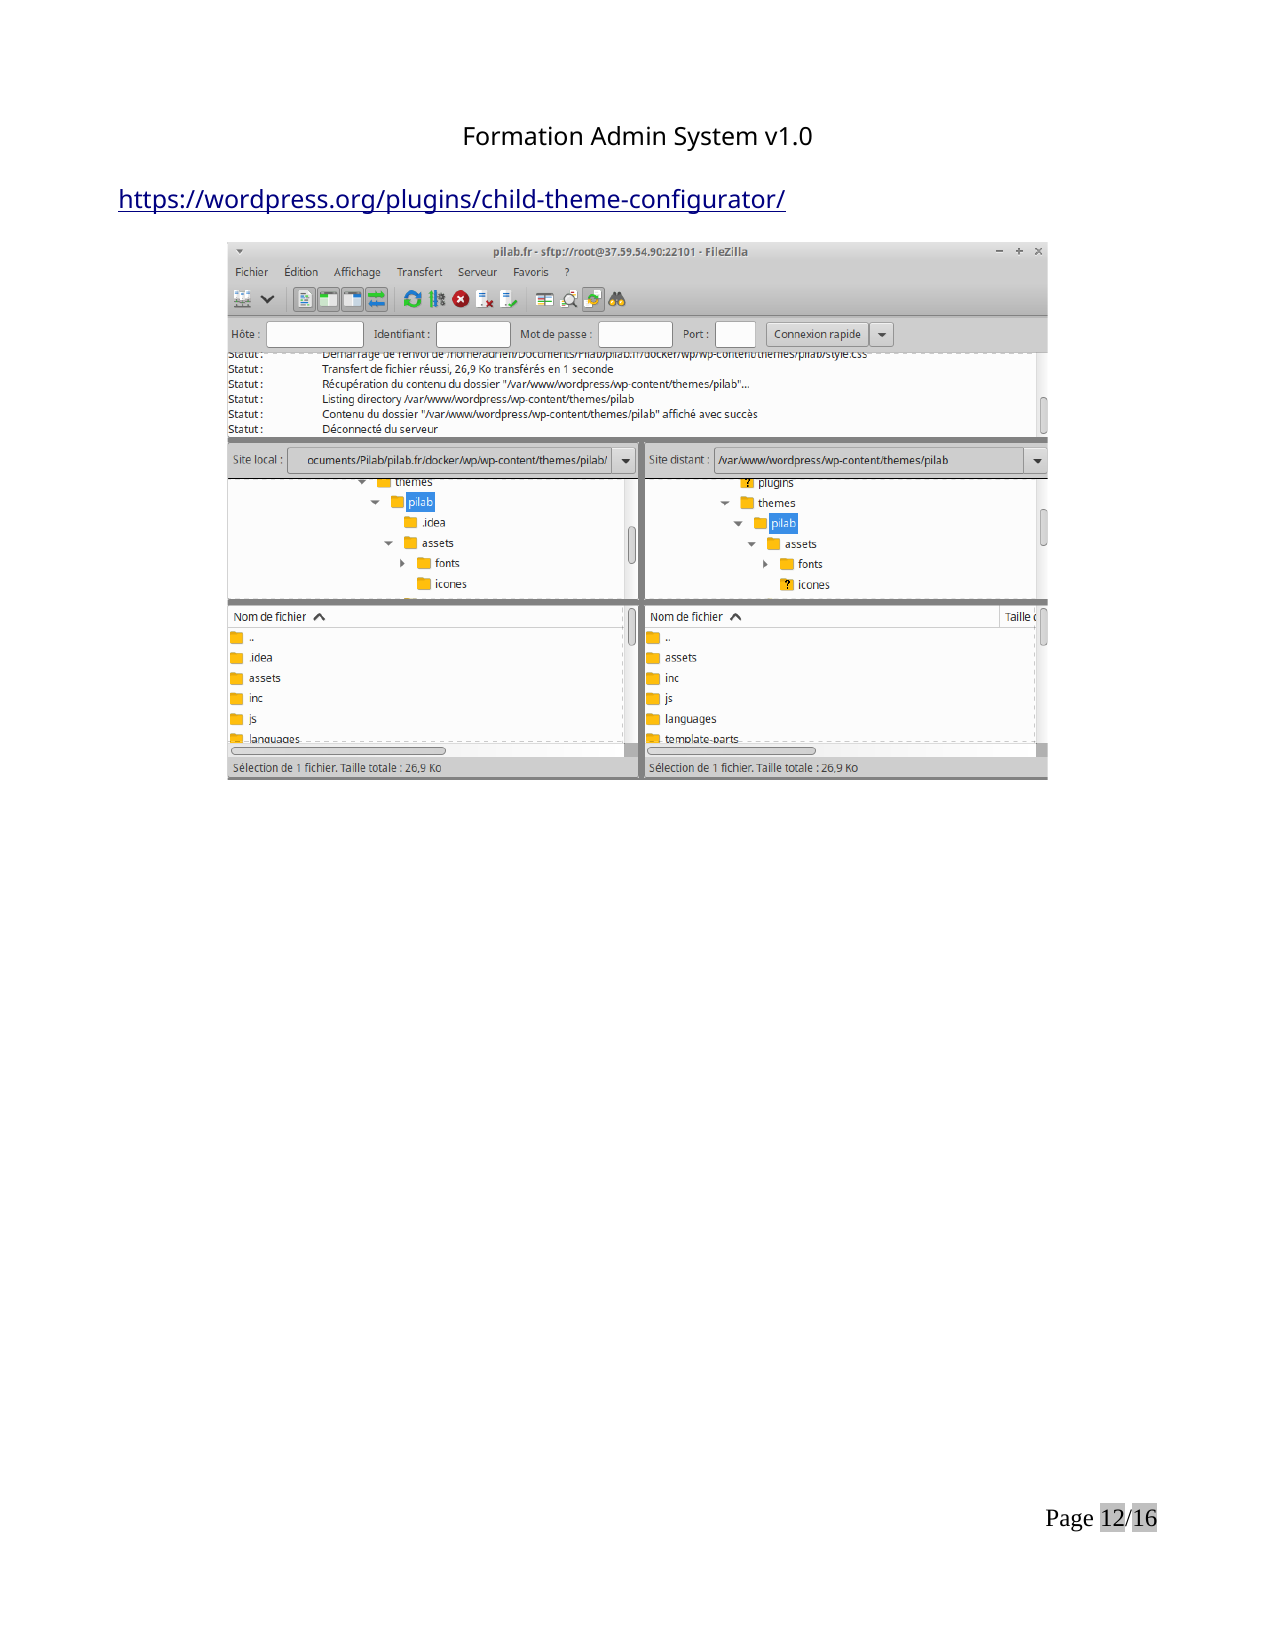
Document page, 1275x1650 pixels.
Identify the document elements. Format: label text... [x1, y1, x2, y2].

picture [227, 242, 1048, 780]
text https://wordpress.org/plugins/child-theme-configurator/ [118, 182, 1157, 216]
